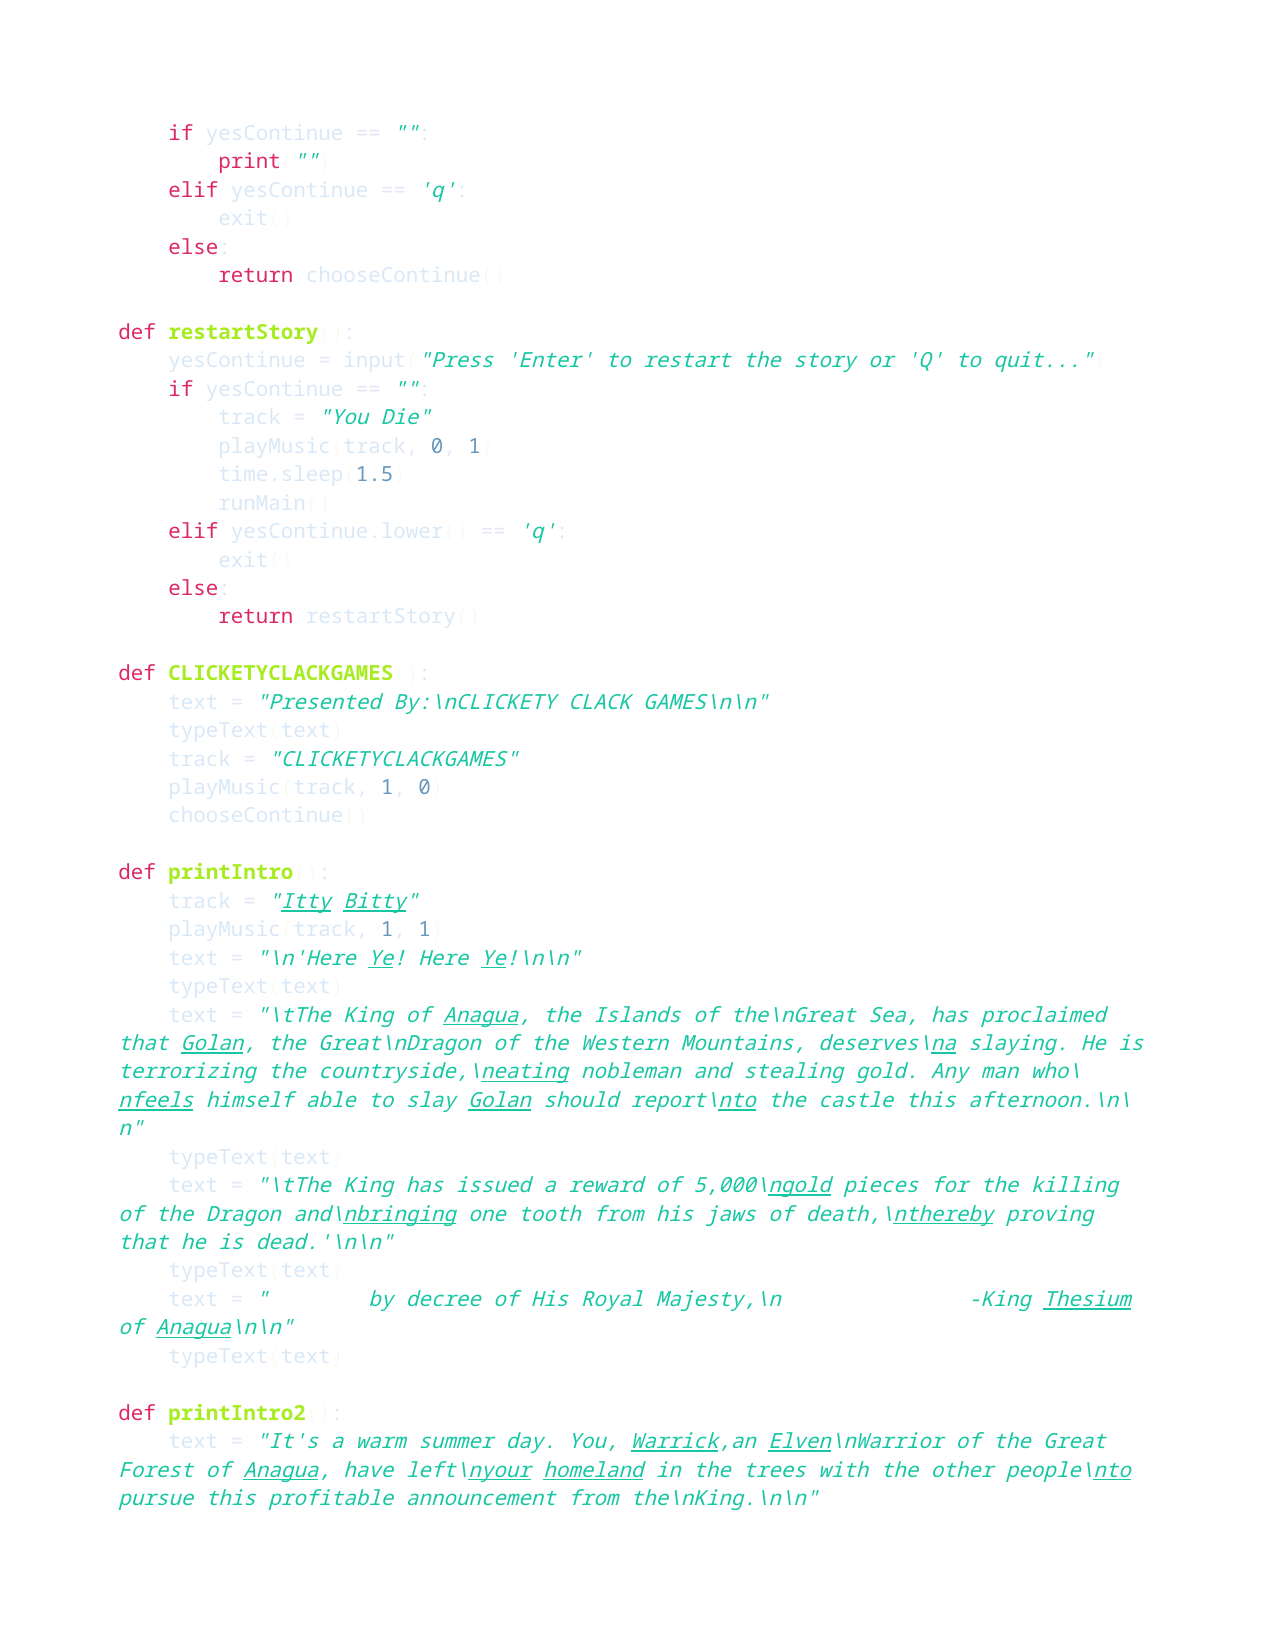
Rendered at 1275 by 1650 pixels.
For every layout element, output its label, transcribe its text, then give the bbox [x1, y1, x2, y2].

text text = "\n'Here Ye! Here Ye!\n\n" [118, 943, 1157, 971]
text def printIntro2(): [118, 1398, 1157, 1426]
text playMusic(track, 1, 1) [118, 914, 1157, 943]
text elif yesContinue.lower() == 'q': [118, 516, 1157, 545]
text track = "Itty Bitty" [118, 886, 1157, 914]
text typeText(text) [118, 1142, 1157, 1170]
text text = "\tThe King has issued a reward of 5,000\ngold pieces for the killing of the Dragon and\nbringing one tooth from his jaws of death,\nthereby proving that he is dead.'\n\n" [118, 1170, 1157, 1256]
text text = "Presented By:\nCLICKETY CLACK GAMES\n\n" [118, 687, 1157, 715]
text typeText(text) [118, 1256, 1157, 1284]
text exit() [118, 545, 1157, 573]
text def printIntro(): [118, 857, 1157, 886]
text return restartStory() [118, 602, 1157, 630]
text text = "\tThe King of Anagua, the Islands of the\nGreat Sea, has proclaimed that Golan, the Great\nDragon of the Western Mountains, deserves\na slaying. He is terrorizing the countryside,\neating nobleman and stealing gold. Any man who\nfeels himself able to slay Golan should report\nto the castle this afternoon.\n\n" [118, 1000, 1157, 1142]
text def restartStory(): [118, 317, 1157, 346]
text return chooseContinue() [118, 260, 1157, 289]
text if yesContinue == "": [118, 118, 1157, 147]
text exit() [118, 203, 1157, 232]
text track = "CLICKETYCLACKGAMES" [118, 744, 1157, 772]
text track = "You Die" [118, 402, 1157, 431]
text else: [118, 573, 1157, 602]
text typeText(text) [118, 715, 1157, 744]
text elif yesContinue == 'q': [118, 175, 1157, 203]
text playMusic(track, 1, 0) [118, 772, 1157, 801]
text text = "It's a warm summer day. You, Warrick,an Elven\nWarrior of the Great Forest of Anagua, have left\nyour homeland in the trees with the other people\nto pursue this profitable announcement from the\nKing.\n\n" [118, 1426, 1157, 1512]
text text = " by decree of His Royal Majesty,\n -King Thesium of Anagua\n\n" [118, 1284, 1157, 1341]
text chooseContinue() [118, 801, 1157, 829]
text if yesContinue == "": [118, 374, 1157, 402]
text typeText(text) [118, 1341, 1157, 1369]
text else: [118, 232, 1157, 260]
text yesContinue = input("Press 'Enter' to restart the story or 'Q' to quit...") [118, 346, 1157, 374]
text def CLICKETYCLACKGAMES(): [118, 658, 1157, 687]
text print("") [118, 147, 1157, 175]
text time.sleep(1.5) [118, 459, 1157, 488]
text playMusic(track, 0, 1) [118, 431, 1157, 459]
text typeText(text) [118, 971, 1157, 1000]
text runMain() [118, 488, 1157, 516]
